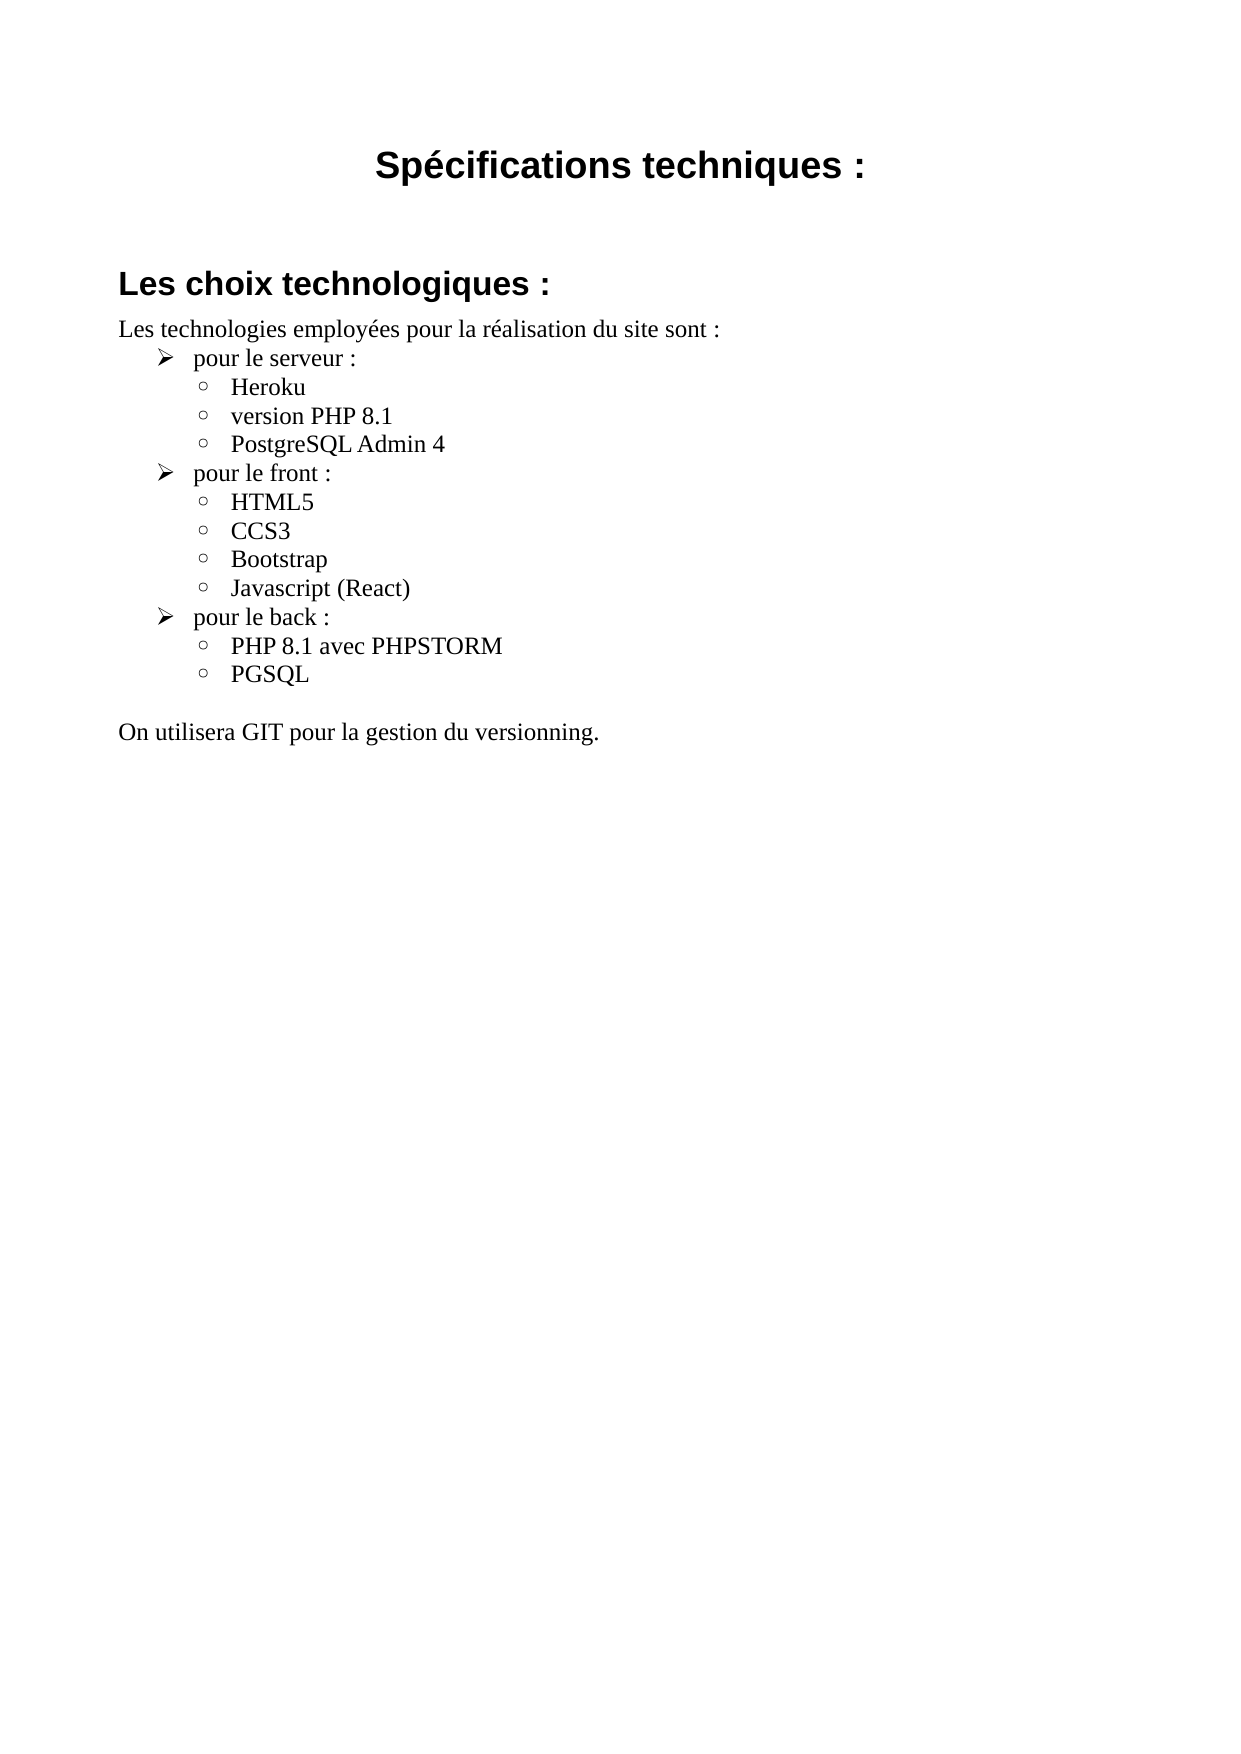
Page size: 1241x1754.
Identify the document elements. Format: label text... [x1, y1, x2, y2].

subtitle Les choix technologiques : [118, 263, 1122, 302]
subtitle Spécifications techniques : [118, 143, 1122, 187]
text On utilisera GIT pour la gestion du versionning. [118, 717, 1122, 746]
list version PHP 8.1 [193, 401, 1122, 429]
list HTML5 [193, 487, 1122, 516]
list pour le front : [156, 458, 1122, 487]
list pour le back : [156, 602, 1122, 631]
list Javascript (React) [193, 573, 1122, 602]
list Bootstrap [193, 544, 1122, 573]
list PHP 8.1 avec PHPSTORM [193, 631, 1122, 659]
list PostgreSQL Admin 4 [193, 429, 1122, 458]
list Heroku [193, 372, 1122, 401]
list PGSQL [193, 659, 1122, 688]
text Les technologies employées pour la réalisation du site sont : [118, 314, 1122, 343]
list pour le serveur : [156, 343, 1122, 372]
list CCS3 [193, 516, 1122, 544]
